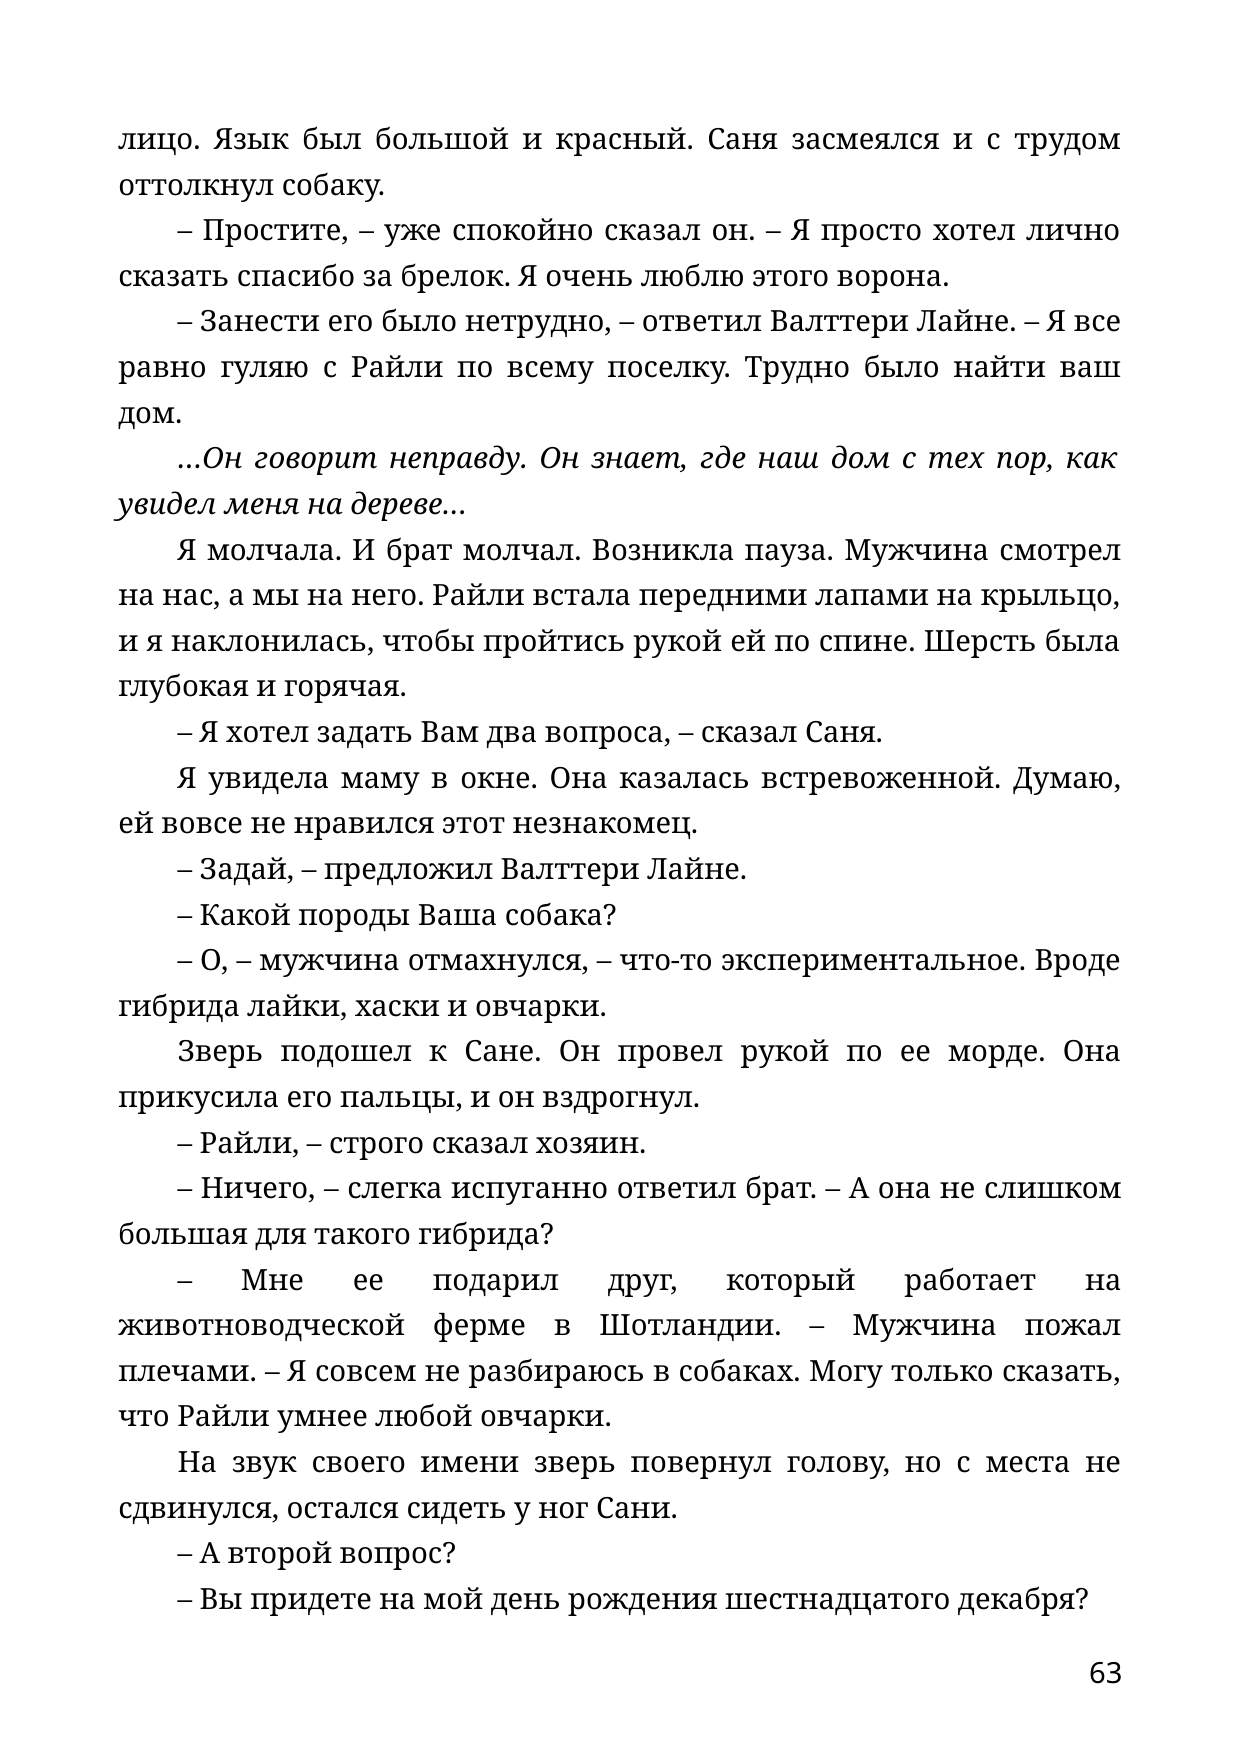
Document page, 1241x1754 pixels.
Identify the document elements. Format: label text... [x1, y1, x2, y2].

text – А второй вопрос? [118, 1532, 1122, 1572]
text – Вы придете на мой день рождения шестнадцатого декабря? [118, 1578, 1122, 1618]
text На звук своего имени зверь повернул голову, но с места не сдвинулся, остался сидеть у ног Сани. [118, 1441, 1122, 1527]
text – Какой породы Ваша собака? [118, 894, 1122, 933]
text – Простите, – уже спокойно сказал он. – Я просто хотел лично сказать спасибо за брелок. Я очень люблю этого ворона. [118, 209, 1122, 295]
text – Я хотел задать Вам два вопроса, – сказал Саня. [118, 711, 1122, 751]
text Я увидела маму в окне. Она казалась встревоженной. Думаю, ей вовсе не нравился этот незнакомец. [118, 757, 1122, 842]
text Я молчала. И брат молчал. Возникла пауза. Мужчина смотрел на нас, а мы на него. Райли встала передними лапами на крыльцо, и я наклонилась, чтобы пройтись рукой ей по спине. Шерсть была глубокая и горячая. [118, 529, 1122, 705]
text – Райли, – строго сказал хозяин. [118, 1122, 1122, 1162]
text – О, – мужчина отмахнулся, – что-то экспериментальное. Вроде гибрида лайки, хаски и овчарки. [118, 939, 1122, 1025]
text лицо. Язык был большой и красный. Саня засмеялся и с трудом оттолкнул собаку. [118, 118, 1122, 203]
text Зверь подошел к Сане. Он провел рукой по ее морде. Она прикусила его пальцы, и он вздрогнул. [118, 1031, 1122, 1116]
text – Занести его было нетрудно, – ответил Валттери Лайне. – Я все равно гуляю с Райли по всему поселку. Трудно было найти ваш дом. [118, 301, 1122, 432]
text – Мне ее подарил друг, который работает на животноводческой ферме в Шотландии. – Мужчина пожал плечами. – Я совсем не разбираюсь в собаках. Могу только сказать, что Райли умнее любой овчарки. [118, 1259, 1122, 1435]
text …Он говорит неправду. Он знает, где наш дом с тех пор, как увидел меня на дереве… [118, 437, 1122, 523]
text – Ничего, – слегка испуганно ответил брат. – А она не слишком большая для такого гибрида? [118, 1167, 1122, 1253]
text – Задай, – предложил Валттери Лайне. [118, 848, 1122, 888]
